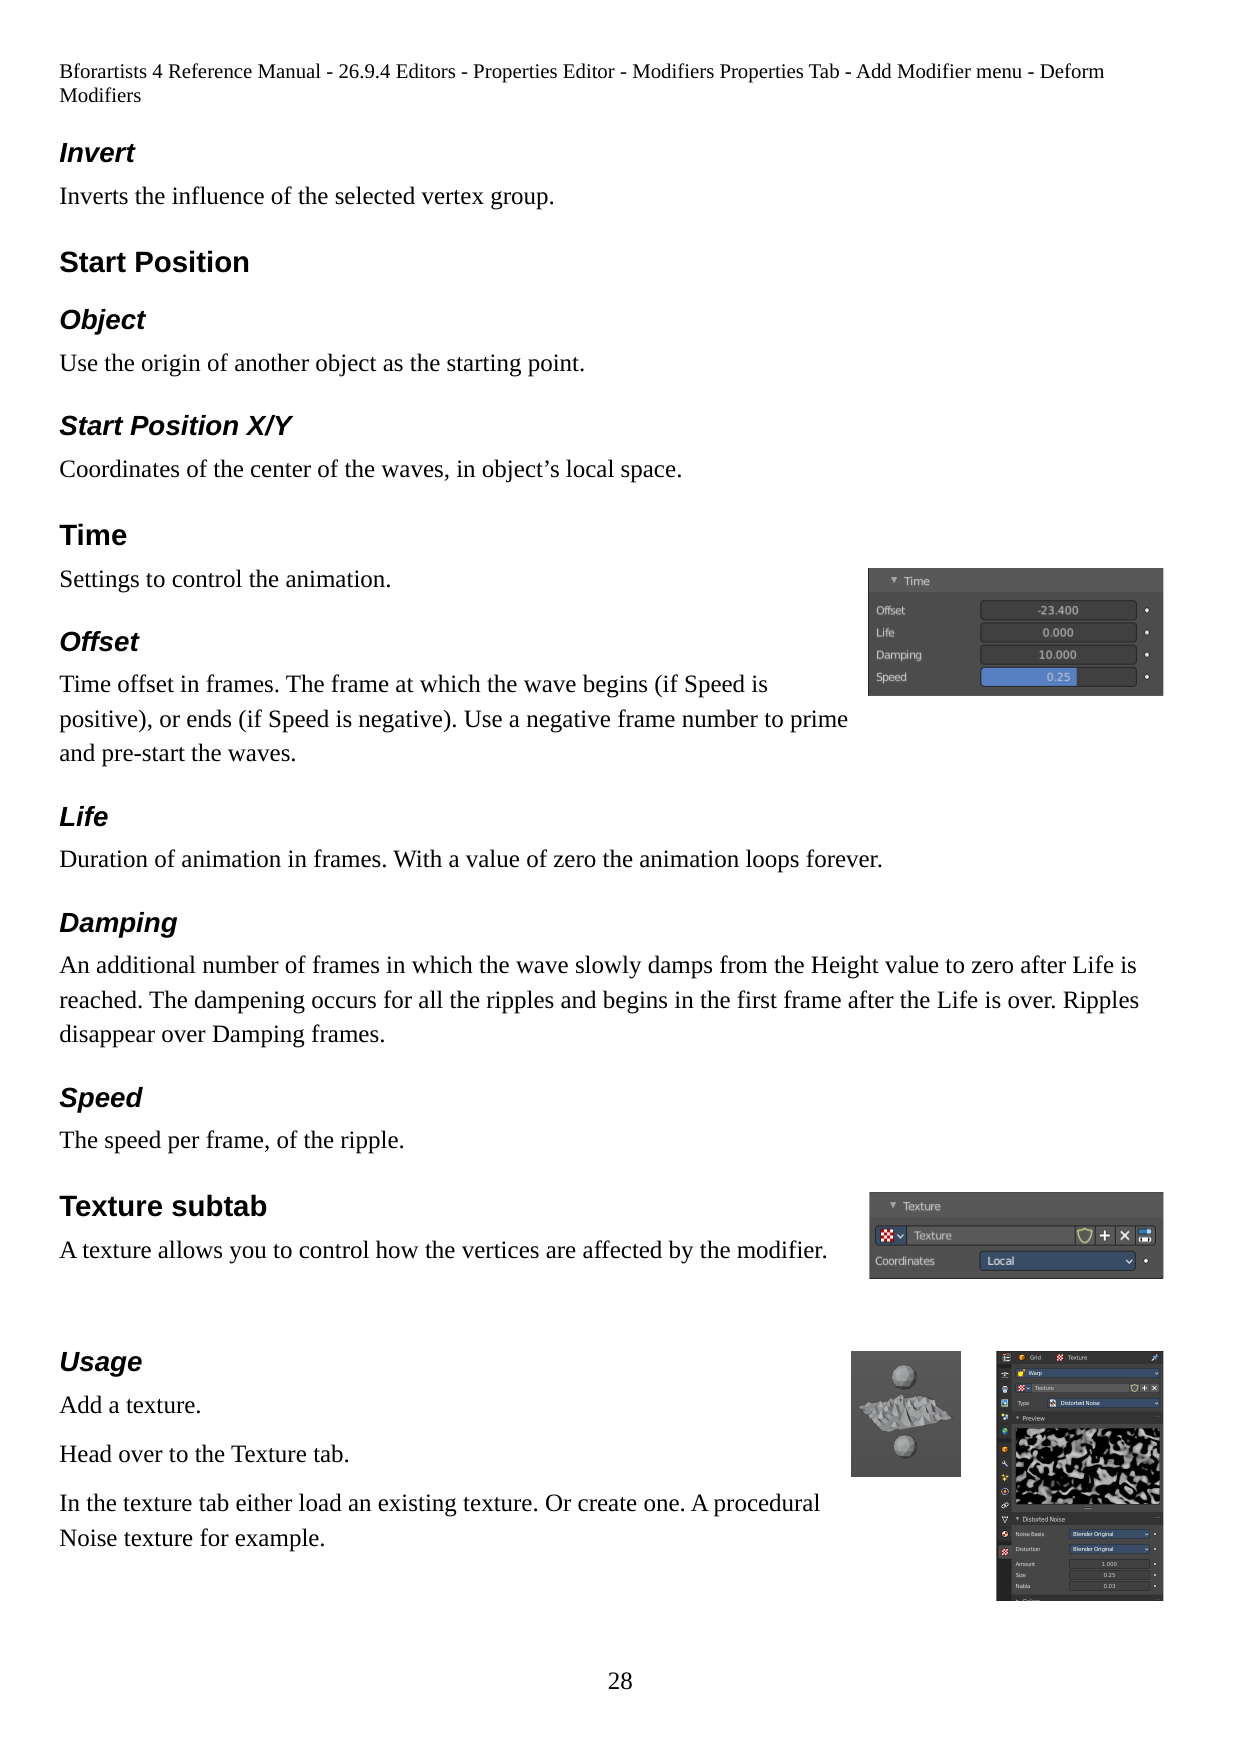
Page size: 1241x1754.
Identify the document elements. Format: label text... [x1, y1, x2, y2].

subtitle Damping [59, 906, 1181, 938]
subtitle Invert [59, 137, 1181, 168]
picture [996, 1351, 1164, 1601]
subtitle [1164, 625, 1181, 657]
subtitle Speed [59, 1081, 1181, 1113]
text Duration of animation in frames. With a value of zero the animation loops forever. [59, 844, 1181, 873]
text An additional number of frames in which the wave slowly damps from the Height value to zero after Life is reached. The dampening occurs for all the ripples and begins in the first frame after the Life is over. Ripples disappear over Damping frames. [59, 950, 1181, 1048]
text [1164, 1390, 1181, 1419]
text Add a texture. [59, 1390, 851, 1419]
subtitle Start Position [59, 245, 1181, 278]
text In the texture tab either load an existing texture. Or create one. A procedural Noise texture for example. [59, 1488, 996, 1552]
text Head over to the Texture tab. [59, 1439, 851, 1468]
text A texture allows you to control how the vertices are affected by the modifier. [59, 1235, 869, 1264]
text The speed per frame, of the ripple. [59, 1125, 1181, 1154]
text [961, 1439, 996, 1468]
subtitle Texture subtab [59, 1189, 1181, 1223]
subtitle Usage [59, 1346, 1181, 1378]
text Time offset in frames. The frame at which the wave begins (if Speed is positive), or ends (if Speed is negative). Use a negative frame number to prime and pre-start the waves. [59, 669, 1181, 767]
text Use the origin of another object as the starting point. [59, 348, 1181, 377]
text Settings to control the animation. [59, 564, 1181, 592]
text [961, 1390, 996, 1419]
subtitle Life [59, 800, 1181, 832]
text Coordinates of the center of the waves, in object’s local space. [59, 454, 1181, 482]
subtitle Offset [59, 625, 868, 657]
text Inverts the influence of the selected vertex group. [59, 181, 1181, 210]
subtitle Object [59, 303, 1181, 335]
picture [868, 568, 1164, 696]
picture [869, 1192, 1164, 1279]
subtitle Time [59, 517, 1181, 551]
picture [851, 1351, 961, 1477]
subtitle Start Position X/Y [59, 409, 1181, 441]
